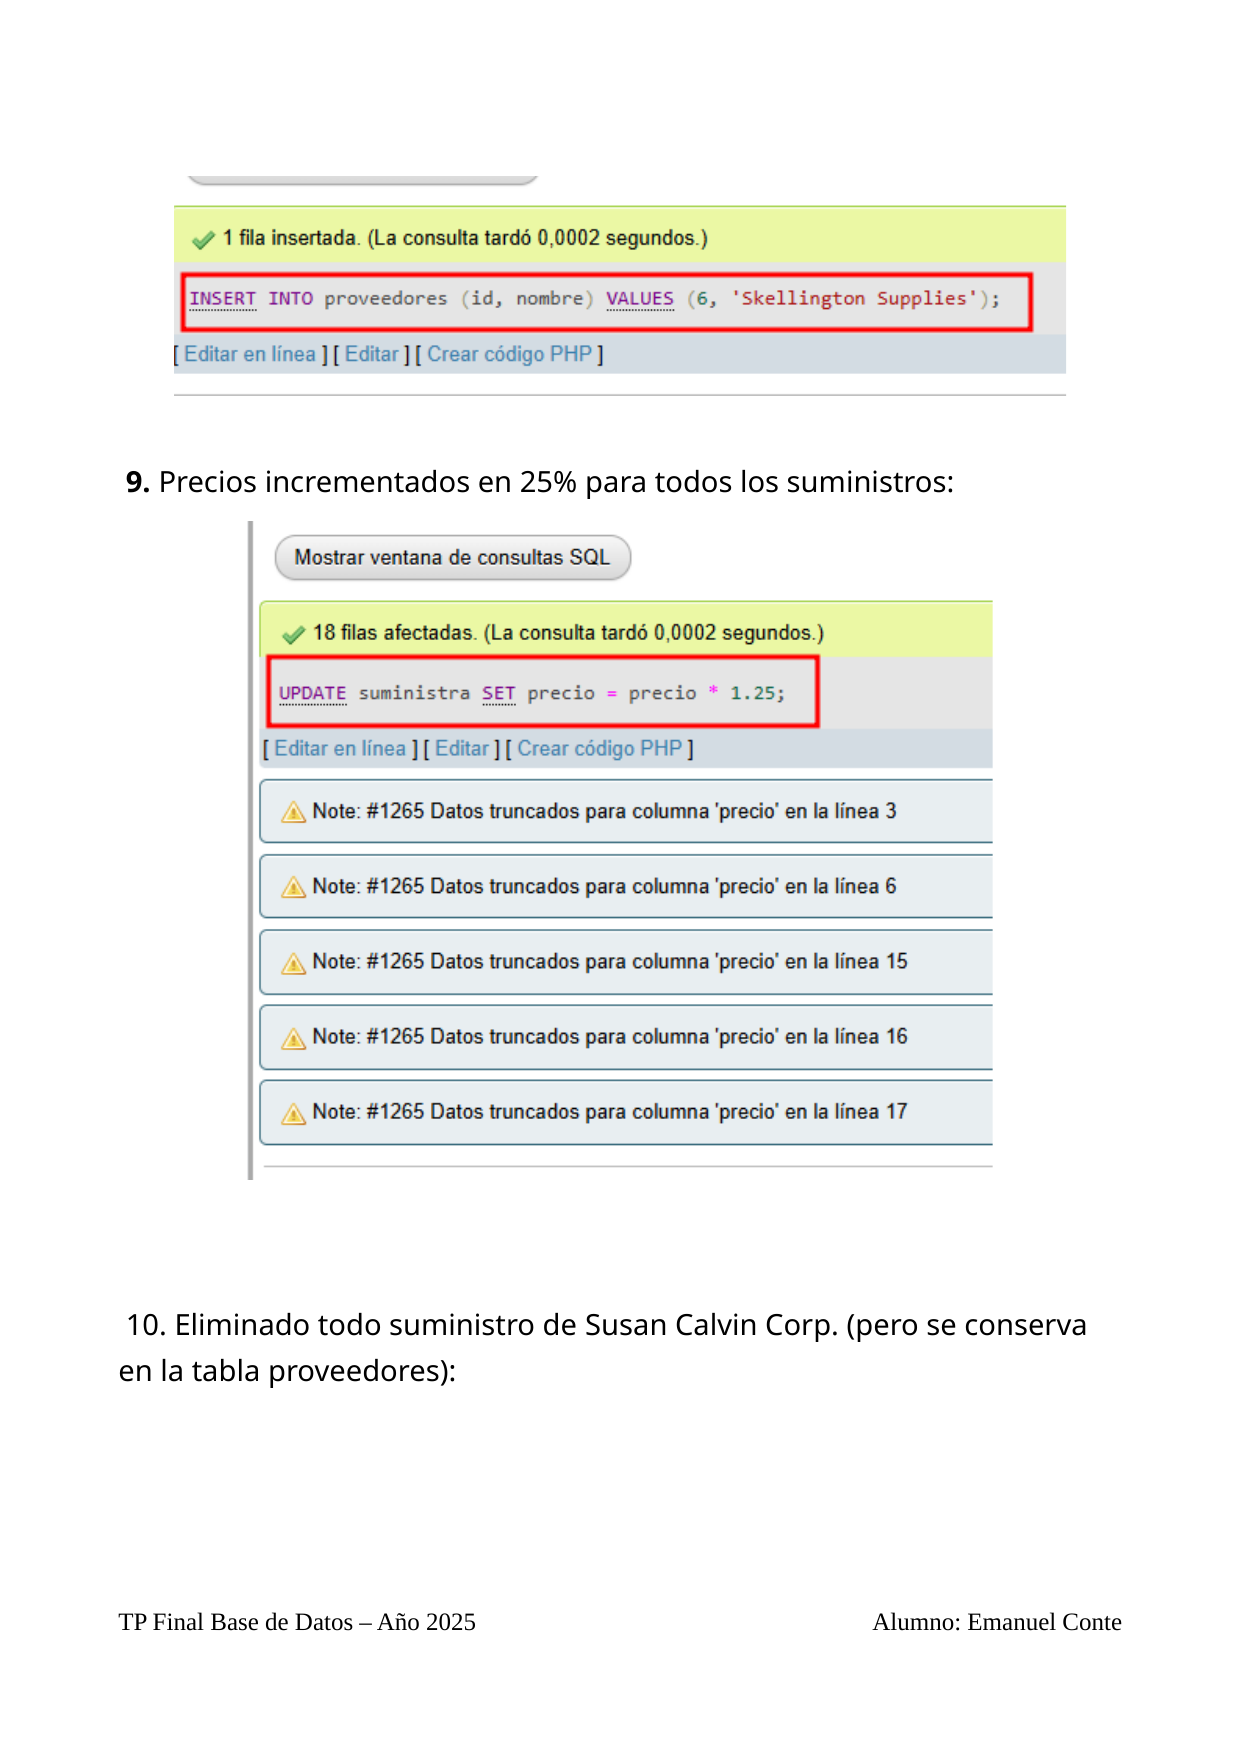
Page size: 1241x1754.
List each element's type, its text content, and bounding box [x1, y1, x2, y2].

subtitle 10. Eliminado todo suministro de Susan Calvin Corp. (pero se conserva en la tabla proveedores): [118, 1304, 1122, 1389]
picture [174, 176, 1067, 396]
subtitle 9. Precios incrementados en 25% para todos los suministros: [118, 461, 1122, 501]
picture [247, 521, 993, 1180]
